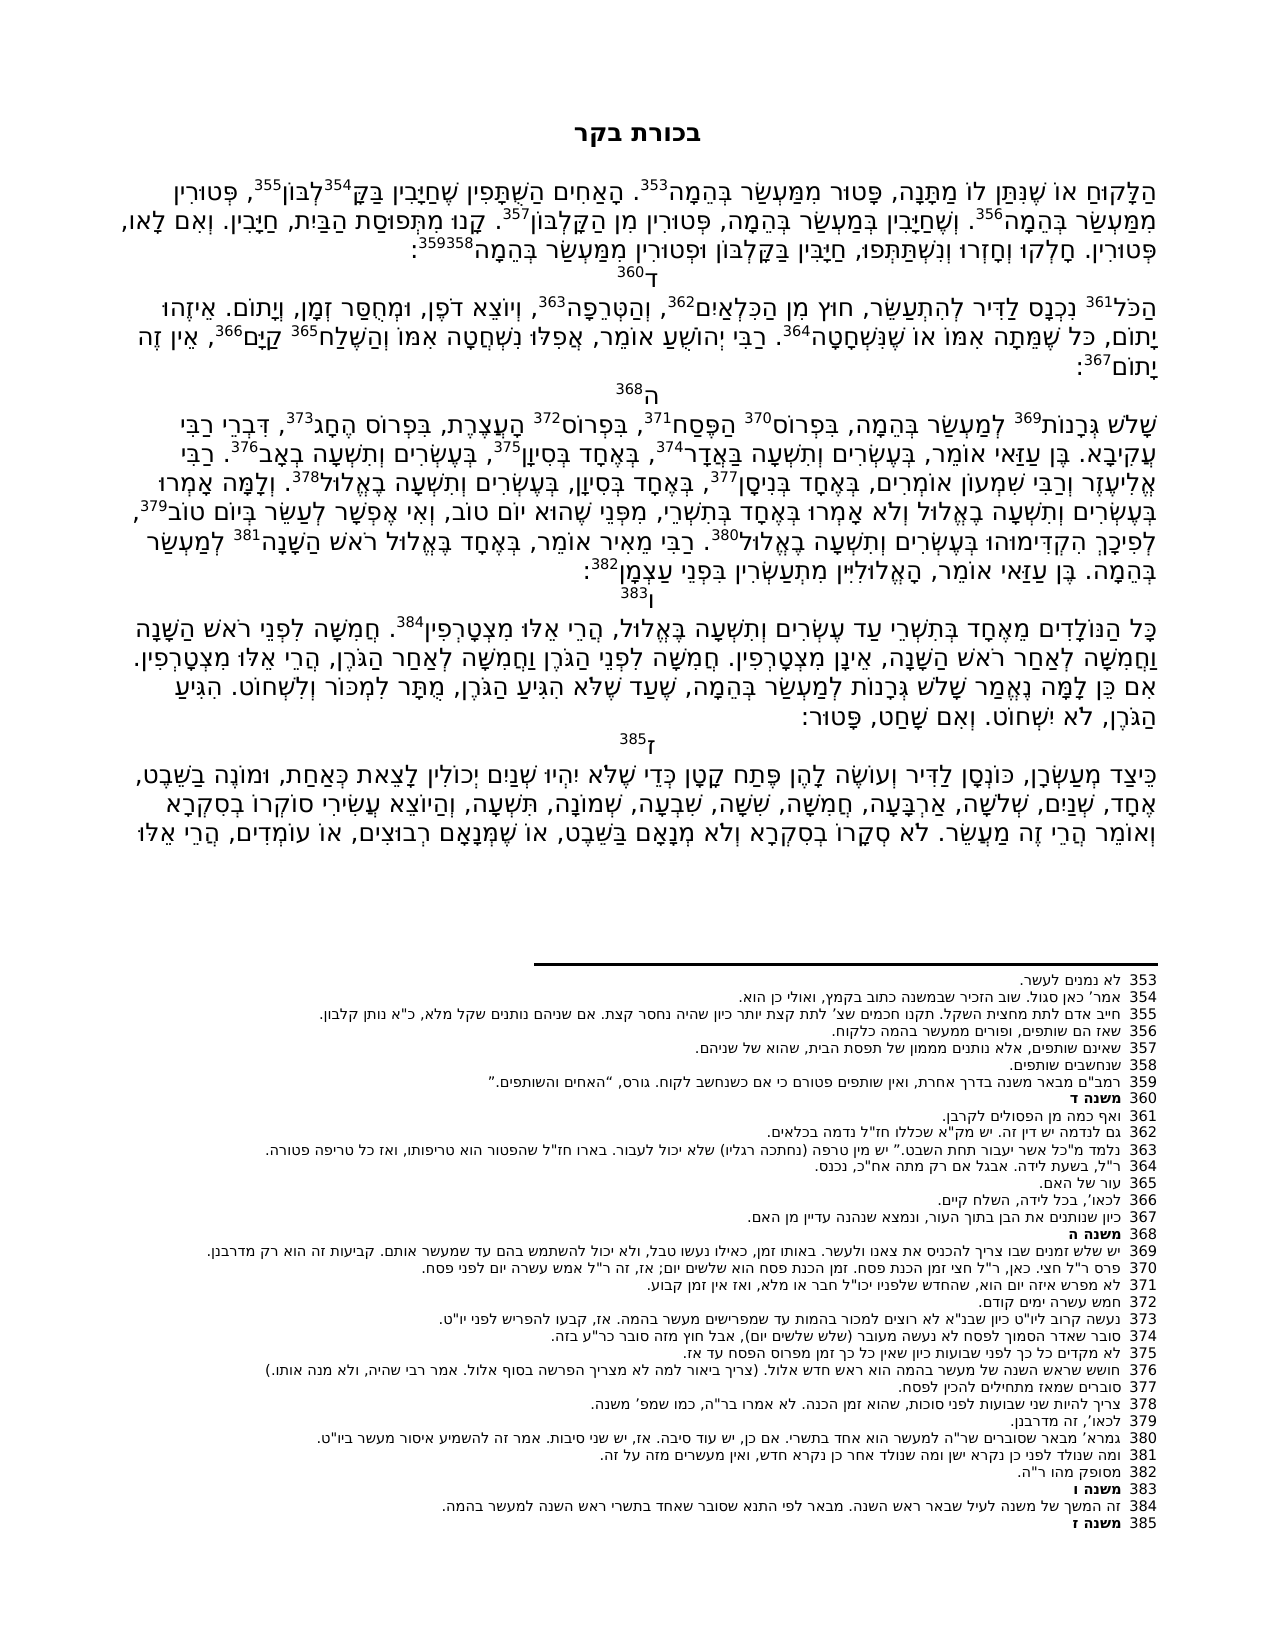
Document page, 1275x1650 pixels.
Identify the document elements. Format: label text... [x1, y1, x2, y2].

text משנה ז [118, 1515, 1157, 1532]
text ה [118, 381, 1157, 410]
text חייב אדם לתת מחצית השקל. תקנו חכמים שצ’ לתת קצת יותר כיון שהיה נחסר קצת. אם שניהם נותנים שקל מלא, כ"א נותן קלבון. [118, 1006, 1157, 1022]
text גמרא’ מבאר שסוברים שר"ה למעשר הוא אחד בתשרי. אם כן, יש עוד סיבה. אז, יש שני סיבות. אמר זה להשמיע איסור מעשר ביו"ט. [118, 1430, 1157, 1447]
text רמב"ם מבאר משנה בדרך אחרת, ואין שותפים פטורם כי אם כשנחשב לקוח. גורס, “האחים והשותפים.” [118, 1073, 1157, 1090]
text סוברים שמאז מתחילים להכין לפסח. [118, 1379, 1157, 1396]
text כֵּיצַד מְעַשְּׂרָן, כּוֹנְסָן לַדִּיר וְעוֹשֶׂה לָהֶן פֶּתַח קָטָן כְּדֵי שֶׁלֹּא יִהְיוּ שְׁנַיִם יְכוֹלִין לָצֵאת כְּאַחַת, וּמוֹנֶה בַשֵּׁבֶט, אֶחָד, שְׁנַיִם, שְׁלשָׁה, אַרְבָּעָה, חֲמִשָּׁה, שִׁשָּׁה, שִׁבְעָה, שְׁמוֹנָה, תִּשְׁעָה, וְהַיוֹצֵא עֲשִׂירִי סוֹקְרוֹ בְסִקְרָא וְאוֹמֵר הֲרֵי זֶה מַעֲשֵׂר. לֹא סְקָרוֹ בְסִקְרָא וְלֹא מְנָאָם בַּשֵּׁבֶט, אוֹ שֶׁמְּנָאָם רְבוּצִים, אוֹ עוֹמְדִים, הֲרֵי אֵלּוּ מְעֻשָּׂרִים, הָיָה לוֹ מֵאָה וְנָטַל עֲשָׂרָה, עֲשָׂרָה וְנָטַל אֶחָד, אֵין זֶה מַעֲשֵׂר. רַבִּי יוֹסֵי בְּרַבִּי יְהוּדָה אוֹמֵר, הֲרֵי זֶה מַעֲשֵׂר, קָפַץ (אֶחָד) מִן הַמְּנוּיִין לְתוֹכָן, הֲרֵי אֵלּוּ פְטוּרִין. מִן הַמְעֻשָּׂרִים לְתוֹכָן, כֻּלָּן יִרְעוּ עַד שֶׁיִּסְתָּאֲבוּ, וְיֵאָכְלוּ בְמוּמָן לַבְּעָלִים: [118, 760, 1157, 848]
text זה המשך של משנה לעיל שבאר ראש השנה. מבאר לפי התנא שסובר שאחד בתשרי ראש השנה למעשר בהמה. [118, 1498, 1157, 1515]
text חושש שראש השנה של מעשר בהמה הוא ראש חדש אלול. (צריך ביאור למה לא מצריך הפרשה בסוף אלול. אמר רבי שהיה, ולא מנה אותו.) [118, 1362, 1157, 1379]
text שָׁלשׁ גְּרָנוֹת לְמַעְשַׂר בְּהֵמָה, בִּפְרוֹס הַפֶּסַח, בִּפְרוֹס הָעֲצֶרֶת, בִּפְרוֹס הֶחָג, דִּבְרֵי רַבִּי עֲקִיבָא. בֶּן עַזַּאי אוֹמֵר, בְּעֶשְׂרִים וְתִשְׁעָה בַּאֲדָר, בְּאֶחָד בְּסִיוָן, בְּעֶשְׂרִים וְתִשְׁעָה בְאָב. רַבִּי אֱלִיעֶזֶר וְרַבִּי שִׁמְעוֹן אוֹמְרִים, בְּאֶחָד בְּנִיסָן, בְּאֶחָד בְּסִיוָן, בְּעֶשְׂרִים וְתִשְׁעָה בֶאֱלוּל. וְלָמָּה אָמְרוּ בְּעֶשְׂרִים וְתִשְׁעָה בֶאֱלוּל וְלֹא אָמְרוּ בְּאֶחָד בְּתִשְׁרֵי, מִפְּנֵי שֶׁהוּא יוֹם טוֹב, וְאִי אֶפְשָׁר לְעַשֵּׂר בְּיוֹם טוֹב, לְפִיכָךְ הִקְדִּימוּהוּ בְּעֶשְׂרִים וְתִשְׁעָה בֶאֱלוּל. רַבִּי מֵאִיר אוֹמֵר, בְּאֶחָד בֶּאֱלוּל רֹאשׁ הַשָּׁנָה לְמַעְשַׂר בְּהֵמָה. בֶּן עַזַּאי אוֹמֵר, הָאֱלוּלִיִּין מִתְעַשְּׂרִין בִּפְנֵי עַצְמָן: [118, 410, 1157, 585]
text חמש עשרה ימים קודם. [118, 1294, 1157, 1311]
text כיון שנותנים את הבן בתוך העור, ונמצא שנהנה עדיין מן האם. [118, 1209, 1157, 1226]
text ו [118, 585, 1157, 614]
text צריך להיות שני שבועות לפני סוכות, שהוא זמן הכנה. לא אמרו בר"ה, כמו שמפ’ משנה. [118, 1396, 1157, 1413]
text יש שלש זמנים שבו צריך להכניס את צאנו ולעשר. באותו זמן, כאילו נעשו טבל, ולא יכול להשתמש בהם עד שמעשר אותם. קביעות זה הוא רק מדרבנן. [118, 1243, 1157, 1260]
text הַכֹּל נִכְנָס לַדִּיר לְהִתְעַשֵּׂר, חוּץ מִן הַכִּלְאַיִם, וְהַטְּרֵפָה, וְיוֹצֵא דֹפֶן, וּמְחֻסַּר זְמָן, וְיָתוֹם. אֵיזֶהוּ יָתוֹם, כּל שֶׁמֵּתָה אִמּוֹ אוֹ שֶׁנִּשְׁחָטָה. רַבִּי יְהוֹשֻׁעַ אוֹמֵר, אֲפִלּוּ נִשְׁחֲטָה אִמּוֹ וְהַשֶּׁלַח קַיָּם, אֵין זֶה יָתוֹם: [118, 293, 1157, 381]
text ז [118, 731, 1157, 760]
text גם לנדמה יש דין זה. יש מק"א שכללו חז"ל נדמה בכלאים. [118, 1124, 1157, 1141]
text לא מקדים כל כך לפני שבועות כיון שאין כל כך זמן מפרוס הפסח עד אז. [118, 1345, 1157, 1362]
text עור של האם. [118, 1175, 1157, 1192]
text שאז הם שותפים, ופורים ממעשר בהמה כלקוח. [118, 1022, 1157, 1039]
text לכאו’, זה מדרבנן. [118, 1413, 1157, 1430]
text ואף כמה מן הפסולים לקרבן. [118, 1107, 1157, 1124]
text נלמד מ"כל אשר יעבור תחת השבט.” יש מין טרפה (נחתכה רגליו) שלא יכול לעבור. בארו חז"ל שהפטור הוא טריפותו, ואז כל טריפה פטורה. [118, 1141, 1157, 1158]
text מסופק מהו ר"ה. [118, 1464, 1157, 1481]
text שאינם שותפים, אלא נותנים מממון של תפסת הבית, שהוא של שניהם. [118, 1039, 1157, 1056]
text כָּל הַנּוֹלָדִים מֵאֶחָד בְּתִשְׁרֵי עַד עֶשְׂרִים וְתִשְׁעָה בֶּאֱלוּל, הֲרֵי אֵלּוּ מִצְטָרְפִין. חֲמִשָּׁה לִפְנֵי רֹאשׁ הַשָּׁנָה וַחֲמִשָּׁה לְאַחַר רֹאשׁ הַשָּׁנָה, אֵינָן מִצְטָרְפִין. חֲמִשָּׁה לִפְנֵי הַגֹּרֶן וַחֲמִשָּׁה לְאַחַר הַגֹּרֶן, הֲרֵי אֵלּוּ מִצְטָרְפִין. אִם כֵּן לָמָּה נֶאֱמַר שָׁלשׁ גְּרָנוֹת לְמַעְשַׂר בְּהֵמָה, שֶׁעַד שֶׁלֹּא הִגִּיעַ הַגֹּרֶן, מֻתָּר לִמְכּוֹר וְלִשְׁחוֹט. הִגִּיעַ הַגֹּרֶן, לֹא יִשְׁחוֹט. וְאִם שָׁחַט, פָּטוּר: [118, 614, 1157, 731]
text משנה ה [118, 1226, 1157, 1243]
text ומה שנולד לפני כן נקרא ישן ומה שנולד אחר כן נקרא חדש, ואין מעשרים מזה על זה. [118, 1447, 1157, 1464]
text שנחשבים שותפים. [118, 1056, 1157, 1073]
text לכאו’, בכל לידה, השלח קיים. [118, 1192, 1157, 1209]
text ר"ל, בשעת לידה. אבגל אם רק מתה אח"כ, נכנס. [118, 1158, 1157, 1175]
text לא מפרש איזה יום הוא, שהחדש שלפניו יכו"ל חבר או מלא, ואז אין זמן קבוע. [118, 1277, 1157, 1294]
text נעשה קרוב ליו"ט כיון שבנ"א לא רוצים למכור בהמות עד שמפרישים מעשר בהמה. אז, קבעו להפריש לפני יו"ט. [118, 1311, 1157, 1328]
text משנה ו [118, 1481, 1157, 1498]
text אמר’ כאן סגול. שוב הזכיר שבמשנה כתוב בקמץ, ואולי כן הוא. [118, 988, 1157, 1006]
text ד [118, 264, 1157, 293]
text הַלָּקוּחַ אוֹ שֶׁנִּתַּן לוֹ מַתָּנָה, פָּטוּר מִמַּעְשַׂר בְּהֵמָה. הָאַחִים הַשֻּׁתָּפִין שֶׁחַיָּבִין בַּקָּלְבּוֹן, פְּטוּרִין מִמַּעְשַׂר בְּהֵמָה. וְשֶׁחַיָּבִין בְּמַעְשַׂר בְּהֵמָה, פְּטוּרִין מִן הַקָּלְבּוֹן. קָנוּ מִתְּפוּסַת הַבַּיִת, חַיָּבִין. וְאִם לָאו, פְּטוּרִין. חָלְקוּ וְחָזְרוּ וְנִשְׁתַּתְּפוּ, חַיָּבִּין בַּקָּלְבּוֹן וּפְטוּרִין מִמַּעְשַׂר בְּהֵמָה: [118, 177, 1157, 264]
text משנה ד [118, 1090, 1157, 1107]
text פרס ר"ל חצי. כאן, ר"ל חצי זמן הכנת פסח. זמן הכנת פסח הוא שלשים יום; אז, זה ר"ל אמש עשרה יום לפני פסח. [118, 1260, 1157, 1277]
text לא נמנים לעשר. [118, 972, 1157, 988]
text סובר שאדר הסמוך לפסח לא נעשה מעובר (שלש שלשים יום), אבל חוץ מזה סובר כר"ע בזה. [118, 1328, 1157, 1345]
